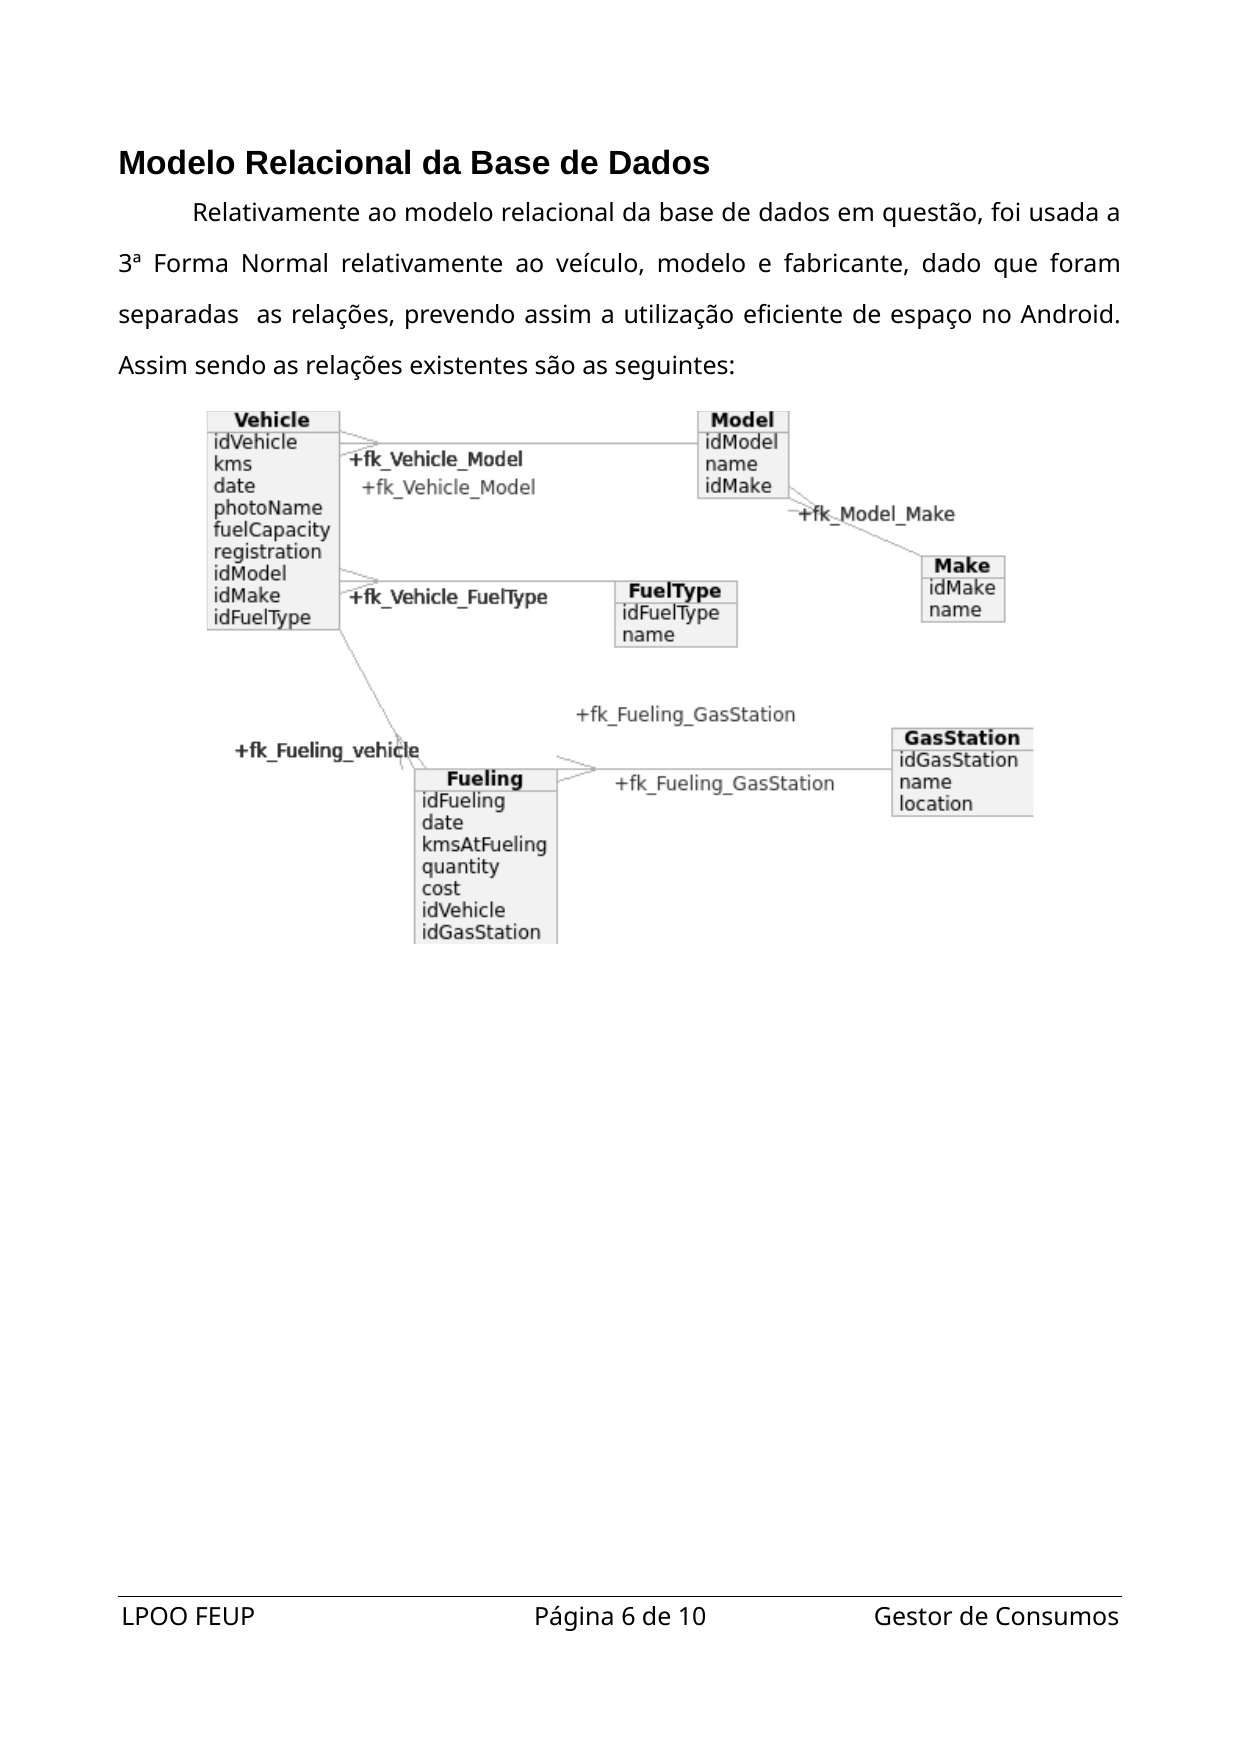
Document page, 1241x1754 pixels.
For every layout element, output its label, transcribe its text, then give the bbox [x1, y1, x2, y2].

picture [206, 411, 1034, 944]
subtitle Modelo Relacional da Base de Dados [118, 143, 1122, 182]
text Relativamente ao modelo relacional da base de dados em questão, foi usada a 3ª Forma Normal relativamente ao veículo, modelo e fabricante, dado que foram separadas as relações, prevendo assim a utilização eficiente de espaço no Android. Assim sendo as relações existentes são as seguintes: [118, 194, 1122, 381]
